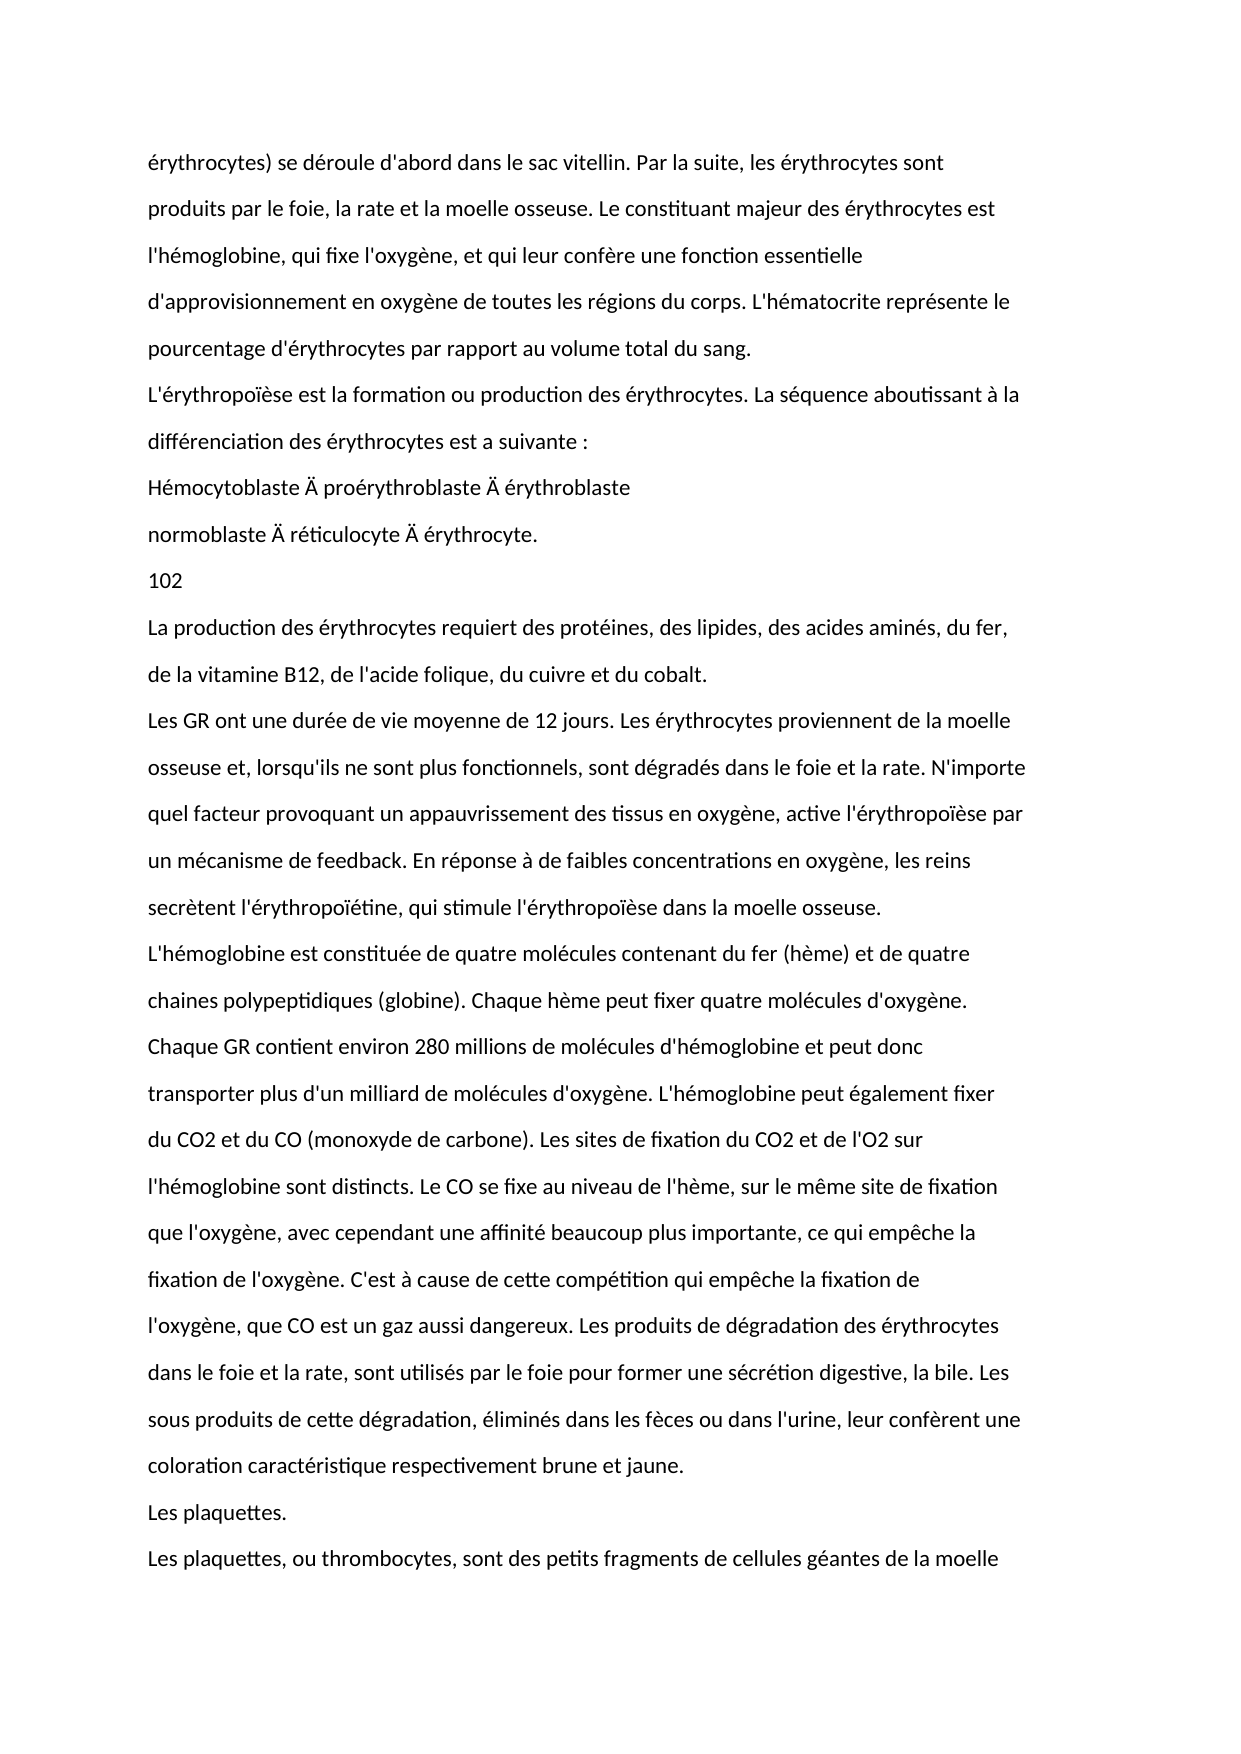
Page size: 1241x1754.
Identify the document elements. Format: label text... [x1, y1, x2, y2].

text Les GR ont une durée de vie moyenne de 12 jours. Les érythrocytes proviennent de la moelle [148, 706, 1093, 734]
text Hémocytoblaste Ä proérythroblaste Ä érythroblaste [148, 473, 1093, 502]
text érythrocytes) se déroule d'abord dans le sac vitellin. Par la suite, les érythrocytes sont [148, 148, 1093, 176]
text dans le foie et la rate, sont utilisés par le foie pour former une sécrétion digestive, la bile. Les [148, 1358, 1093, 1386]
text l'hémoglobine sont distincts. Le CO se fixe au niveau de l'hème, sur le même site de fixation [148, 1172, 1093, 1200]
text quel facteur provoquant un appauvrissement des tissus en oxygène, active l'érythropoïèse par [148, 799, 1093, 827]
text Les plaquettes, ou thrombocytes, sont des petits fragments de cellules géantes de la moelle [148, 1544, 1093, 1572]
text pourcentage d'érythrocytes par rapport au volume total du sang. [148, 334, 1093, 362]
text d'approvisionnement en oxygène de toutes les régions du corps. L'hématocrite représente le [148, 287, 1093, 315]
text produits par le foie, la rate et la moelle osseuse. Le constituant majeur des érythrocytes est [148, 194, 1093, 222]
text l'hémoglobine, qui fixe l'oxygène, et qui leur confère une fonction essentielle [148, 241, 1093, 269]
text de la vitamine B12, de l'acide folique, du cuivre et du cobalt. [148, 660, 1093, 688]
text L'hémoglobine est constituée de quatre molécules contenant du fer (hème) et de quatre [148, 939, 1093, 967]
text La production des érythrocytes requiert des protéines, des lipides, des acides aminés, du fer, [148, 613, 1093, 641]
text coloration caractéristique respectivement brune et jaune. [148, 1451, 1093, 1479]
text du CO2 et du CO (monoxyde de carbone). Les sites de fixation du CO2 et de l'O2 sur [148, 1125, 1093, 1153]
text fixation de l'oxygène. C'est à cause de cette compétition qui empêche la fixation de [148, 1265, 1093, 1293]
text secrètent l'érythropoïétine, qui stimule l'érythropoïèse dans la moelle osseuse. [148, 893, 1093, 921]
text différenciation des érythrocytes est a suivante : [148, 427, 1093, 455]
text un mécanisme de feedback. En réponse à de faibles concentrations en oxygène, les reins [148, 846, 1093, 874]
text l'oxygène, que CO est un gaz aussi dangereux. Les produits de dégradation des érythrocytes [148, 1312, 1093, 1340]
text 102 [148, 567, 1093, 595]
text Chaque GR contient environ 280 millions de molécules d'hémoglobine et peut donc [148, 1032, 1093, 1060]
text transporter plus d'un milliard de molécules d'oxygène. L'hémoglobine peut également fixer [148, 1079, 1093, 1107]
text que l'oxygène, avec cependant une affinité beaucoup plus importante, ce qui empêche la [148, 1218, 1093, 1247]
text sous produits de cette dégradation, éliminés dans les fèces ou dans l'urine, leur confèrent une [148, 1405, 1093, 1433]
text osseuse et, lorsqu'ils ne sont plus fonctionnels, sont dégradés dans le foie et la rate. N'importe [148, 753, 1093, 781]
text L'érythropoïèse est la formation ou production des érythrocytes. La séquence aboutissant à la [148, 380, 1093, 408]
text chaines polypeptidiques (globine). Chaque hème peut fixer quatre molécules d'oxygène. [148, 986, 1093, 1014]
text Les plaquettes. [148, 1498, 1093, 1526]
text normoblaste Ä réticulocyte Ä érythrocyte. [148, 520, 1093, 548]
